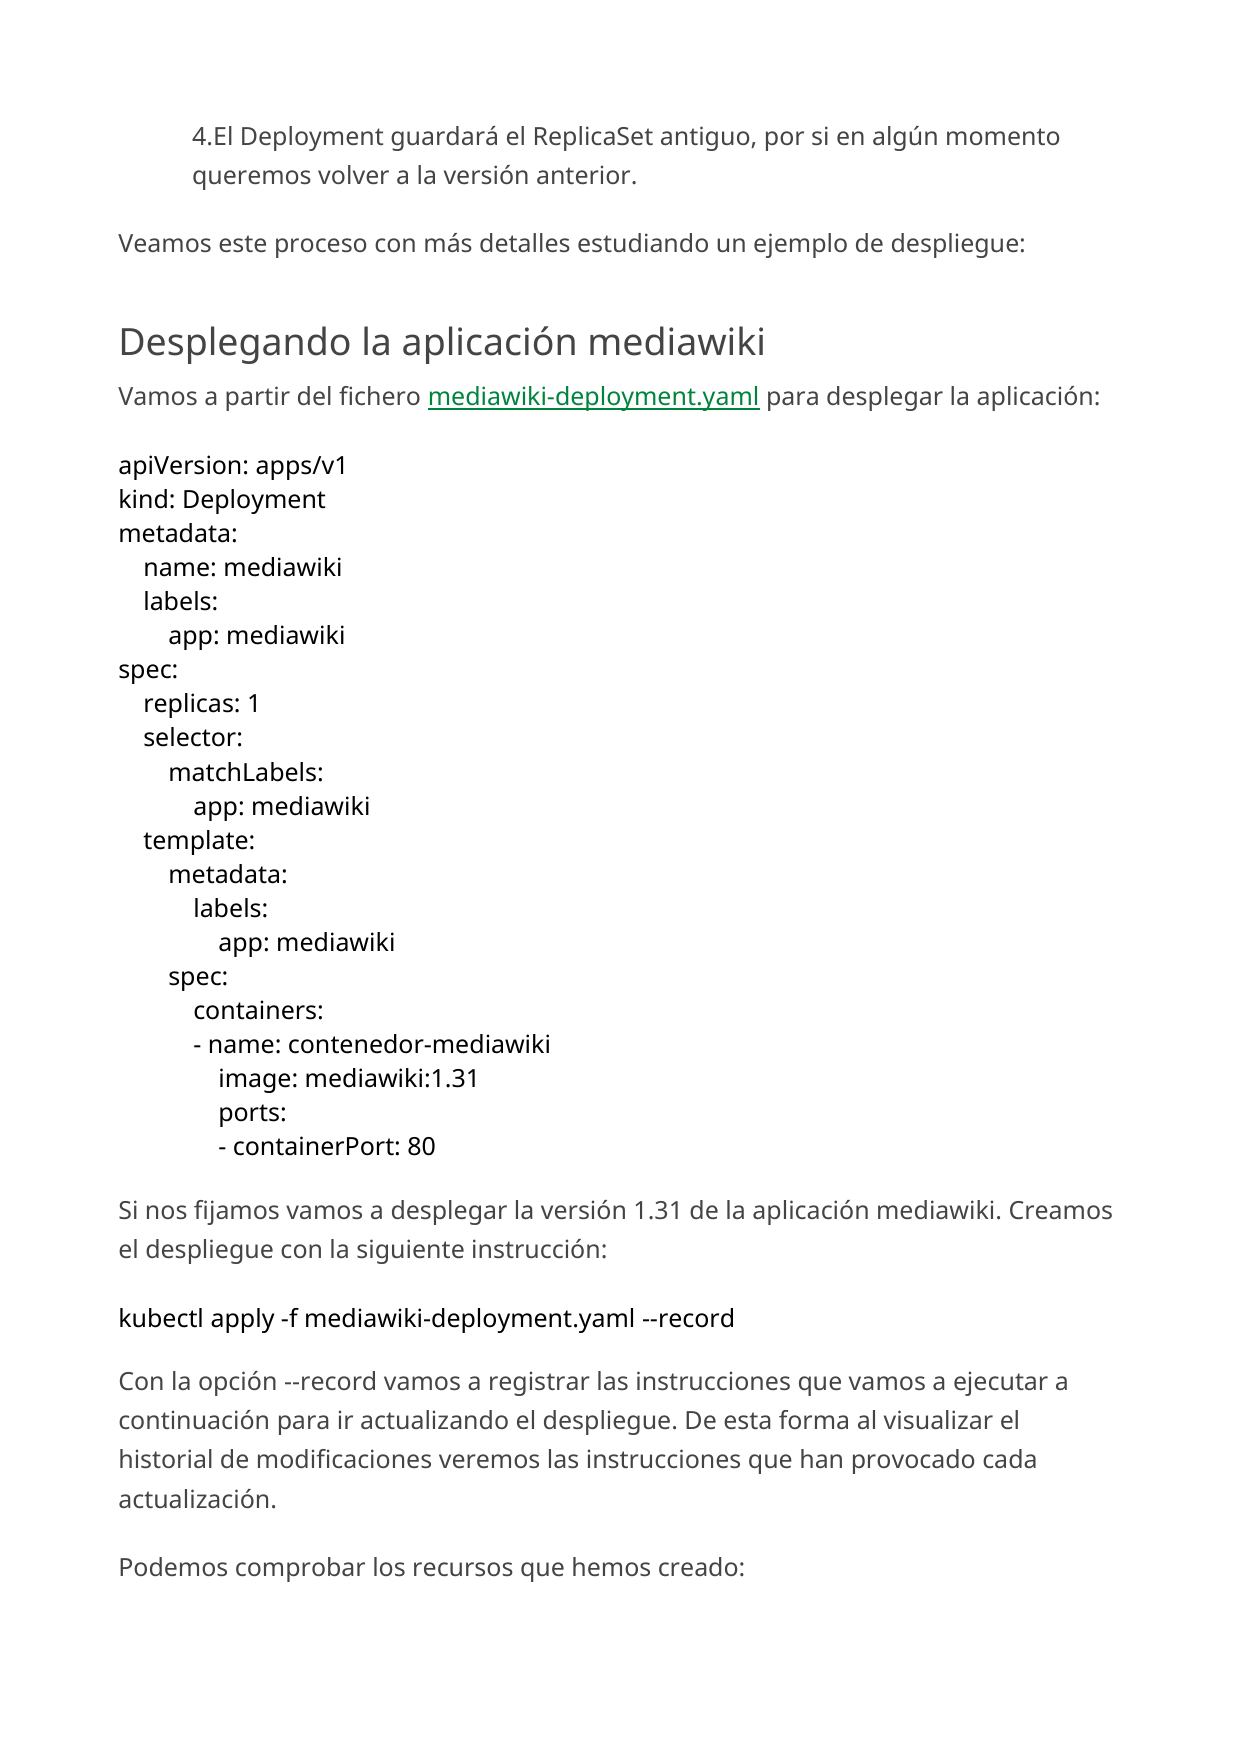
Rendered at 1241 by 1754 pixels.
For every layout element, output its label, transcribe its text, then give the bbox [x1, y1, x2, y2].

text Podemos comprobar los recursos que hemos creado: [118, 1550, 1122, 1584]
text ports: [118, 1095, 1122, 1129]
text kind: Deployment [118, 482, 1122, 516]
text kubectl apply -f mediawiki-deployment.yaml --record [118, 1300, 1122, 1334]
subtitle Desplegando la aplicación mediawiki [118, 315, 1122, 366]
text selector: [118, 720, 1122, 754]
text app: mediawiki [118, 788, 1122, 822]
text replicas: 1 [118, 686, 1122, 720]
text Vamos a partir del fichero mediawiki-deployment.yaml para desplegar la aplicación: [118, 379, 1122, 413]
text template: [118, 822, 1122, 856]
text name: mediawiki [118, 550, 1122, 584]
text - name: contenedor-mediawiki [118, 1027, 1122, 1061]
text Veamos este proceso con más detalles estudiando un ejemplo de despliegue: [118, 226, 1122, 260]
text - containerPort: 80 [118, 1129, 1122, 1163]
text matchLabels: [118, 754, 1122, 788]
text spec: [118, 652, 1122, 686]
list El Deployment guardará el ReplicaSet antiguo, por si en algún momento queremos volver a la versión anterior. [118, 118, 1122, 191]
text apiVersion: apps/v1 [118, 448, 1122, 482]
text metadata: [118, 856, 1122, 890]
text containers: [118, 993, 1122, 1027]
text labels: [118, 890, 1122, 924]
text metadata: [118, 516, 1122, 550]
text Con la opción --record vamos a registrar las instrucciones que vamos a ejecutar a continuación para ir actualizando el despliegue. De esta forma al visualizar el historial de modificaciones veremos las instrucciones que han provocado cada actualización. [118, 1364, 1122, 1515]
text Si nos fijamos vamos a desplegar la versión 1.31 de la aplicación mediawiki. Creamos el despliegue con la siguiente instrucción: [118, 1192, 1122, 1266]
text labels: [118, 584, 1122, 618]
text app: mediawiki [118, 924, 1122, 958]
text image: mediawiki:1.31 [118, 1061, 1122, 1095]
text app: mediawiki [118, 618, 1122, 652]
text spec: [118, 958, 1122, 993]
